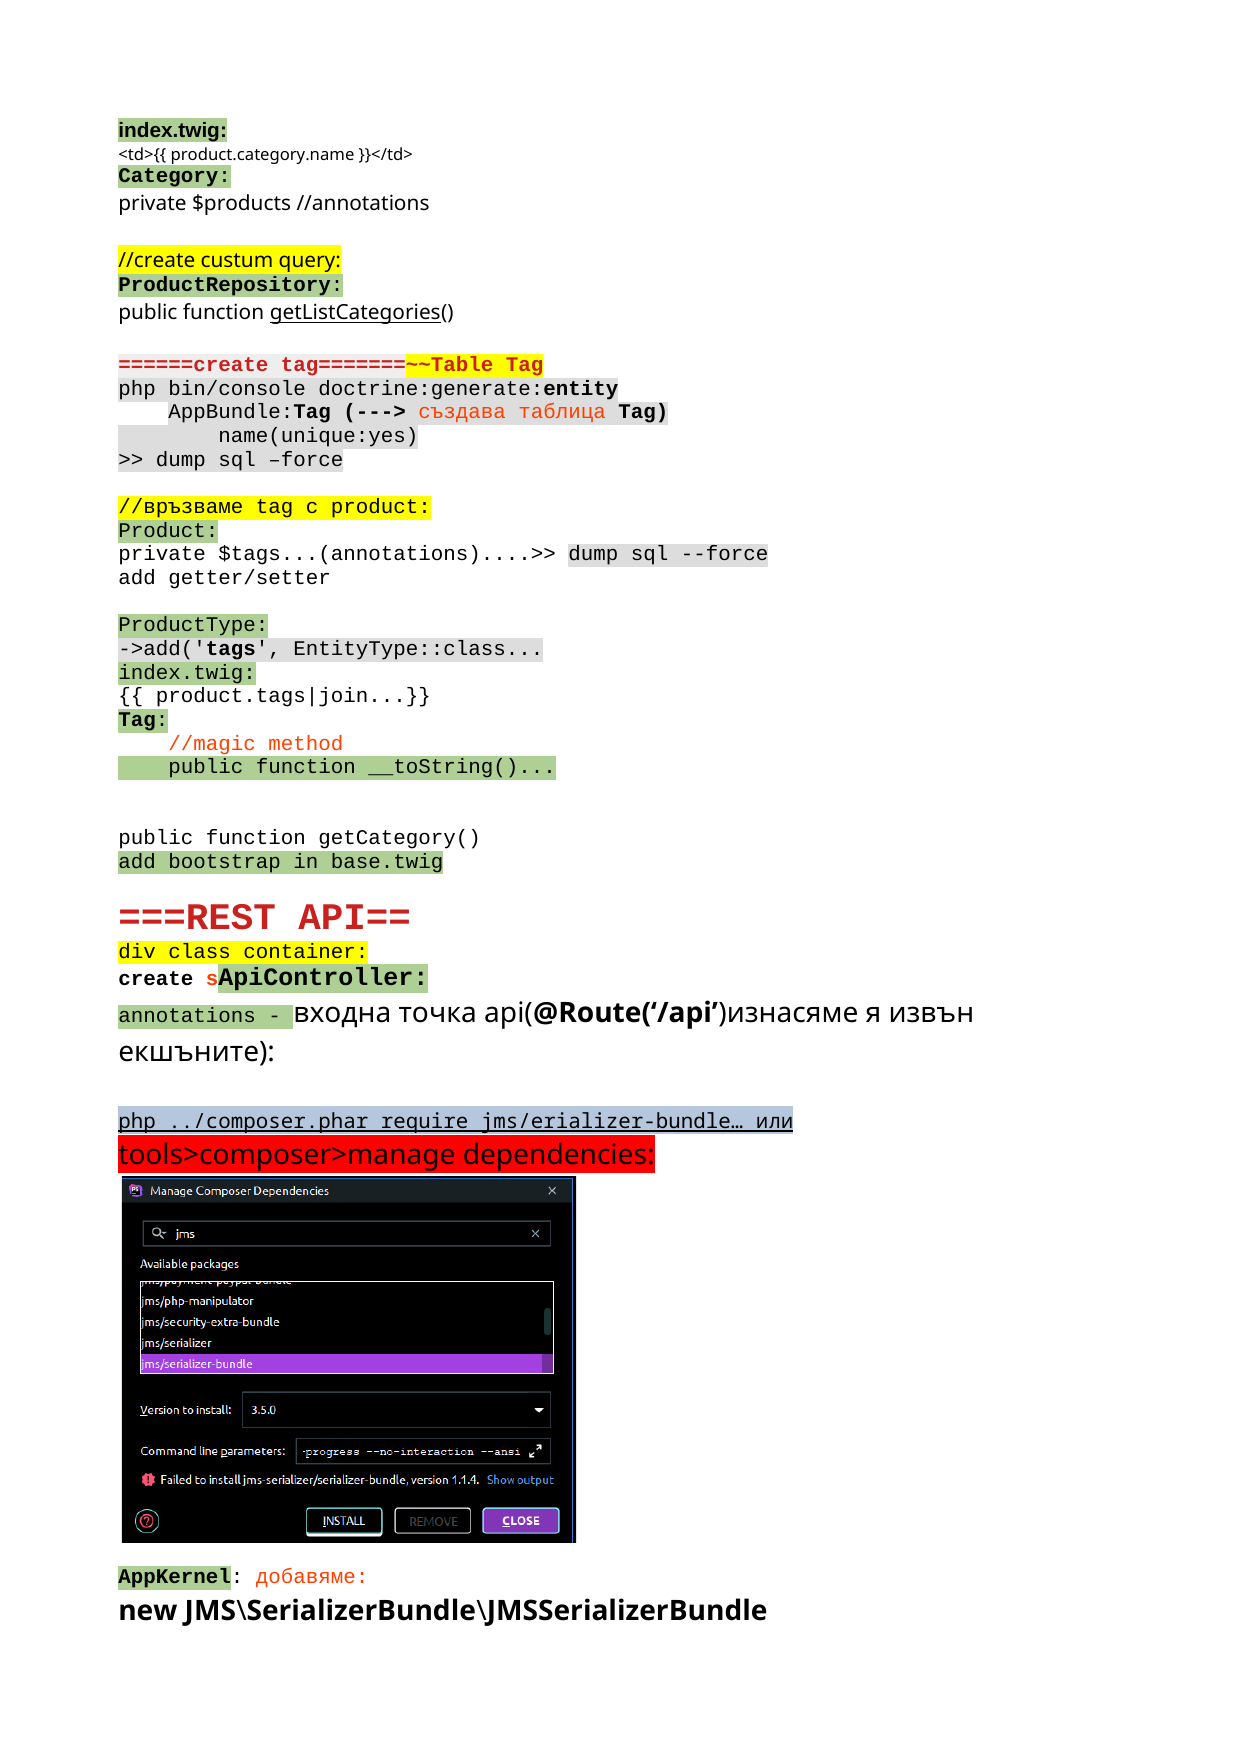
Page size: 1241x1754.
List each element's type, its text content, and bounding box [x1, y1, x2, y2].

text ProductRepository: [118, 274, 1122, 297]
text php ../composer.phar require jms/erializer-bundle… или [118, 1106, 1122, 1134]
text index.twig: [118, 118, 1122, 142]
text //create custum query: [118, 245, 1122, 274]
text private $products //annotations [118, 188, 1122, 217]
text Category: [118, 165, 1122, 188]
text tools>composer>manage dependencies: [118, 1134, 1122, 1173]
text ->add('tags', EntityType::class... [118, 638, 1122, 662]
text annotations - входна точка api(@Route(‘/api’)изнасяме я извън екшъните): [118, 993, 1122, 1069]
text new JMS\SerializerBundle\JMSSerializerBundle, [118, 1590, 1122, 1628]
text ProductType: [118, 614, 1122, 638]
text public function __toString()... [118, 756, 1122, 780]
text add bootstrap in base.twig [118, 851, 1122, 874]
text create sApiController: [118, 964, 1122, 993]
text add getter/setter [118, 567, 1122, 591]
text AppBundle:Tag (---> създава таблица Tag) [118, 402, 1122, 425]
text //magic method [118, 733, 1122, 756]
text AppKernel: добавяме: [118, 1566, 1122, 1590]
text public function getListCategories() [118, 297, 1122, 326]
text div class container: [118, 941, 1122, 964]
text ======create tag=======~~Table Tag [118, 354, 1122, 378]
text private $tags...(annotations)....>> dump sql --force [118, 543, 1122, 567]
text Tag: [118, 709, 1122, 733]
text php bin/console doctrine:generate:entity [118, 378, 1122, 402]
text index.twig: [118, 662, 1122, 685]
picture [121, 1176, 577, 1543]
text //връзваме tag с product: [118, 496, 1122, 520]
text ===REST API== [118, 898, 1122, 941]
text <td>{{ product.category.name }}</td> [118, 142, 1122, 165]
text >> dump sql –force [118, 449, 1122, 472]
text name(unique:yes) [118, 425, 1122, 449]
text {{ product.tags|join...}} [118, 685, 1122, 709]
text Product: [118, 520, 1122, 543]
text public function getCategory() [118, 827, 1122, 851]
